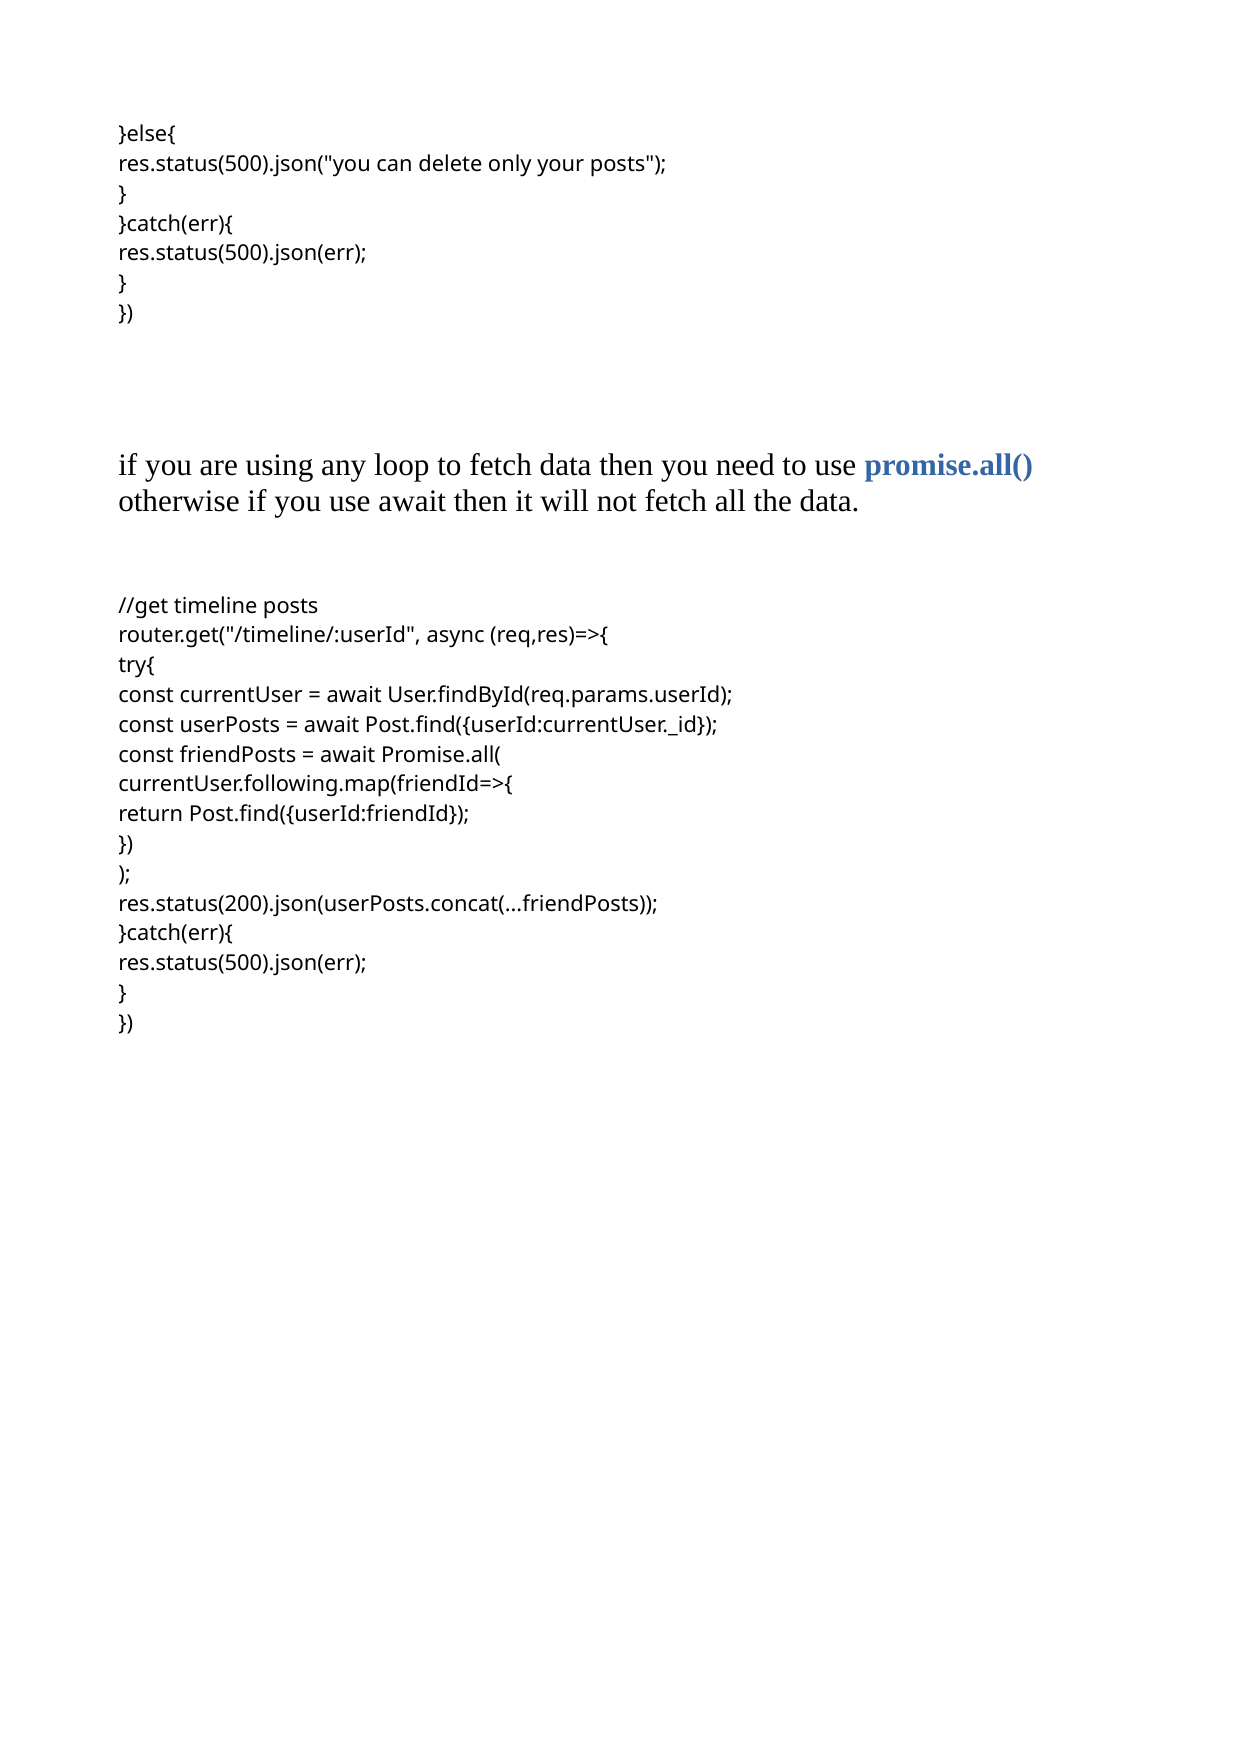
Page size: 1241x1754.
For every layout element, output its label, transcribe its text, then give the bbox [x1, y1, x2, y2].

text return Post.find({userId:friendId}); [118, 798, 1122, 828]
text try{ [118, 649, 1122, 679]
text currentUser.following.map(friendId=>{ [118, 768, 1122, 798]
text const userPosts = await Post.find({userId:currentUser._id}); [118, 709, 1122, 738]
text } [118, 977, 1122, 1007]
text res.status(500).json("you can delete only your posts"); [118, 148, 1122, 178]
text }) [118, 1007, 1122, 1036]
text }) [118, 297, 1122, 327]
text if you are using any loop to fetch data then you need to use promise.all() otherwise if you use await then it will not fetch all the data. [118, 446, 1122, 518]
text const friendPosts = await Promise.all( [118, 738, 1122, 768]
text const currentUser = await User.findById(req.params.userId); [118, 679, 1122, 709]
text }else{ [118, 118, 1122, 148]
text } [118, 178, 1122, 207]
text }catch(err){ [118, 207, 1122, 237]
text }) [118, 828, 1122, 858]
text } [118, 267, 1122, 297]
text res.status(500).json(err); [118, 947, 1122, 977]
text }catch(err){ [118, 917, 1122, 947]
text ); [118, 858, 1122, 887]
text //get timeline posts [118, 589, 1122, 619]
text res.status(200).json(userPosts.concat(...friendPosts)); [118, 887, 1122, 917]
text res.status(500).json(err); [118, 237, 1122, 267]
text router.get("/timeline/:userId", async (req,res)=>{ [118, 619, 1122, 649]
